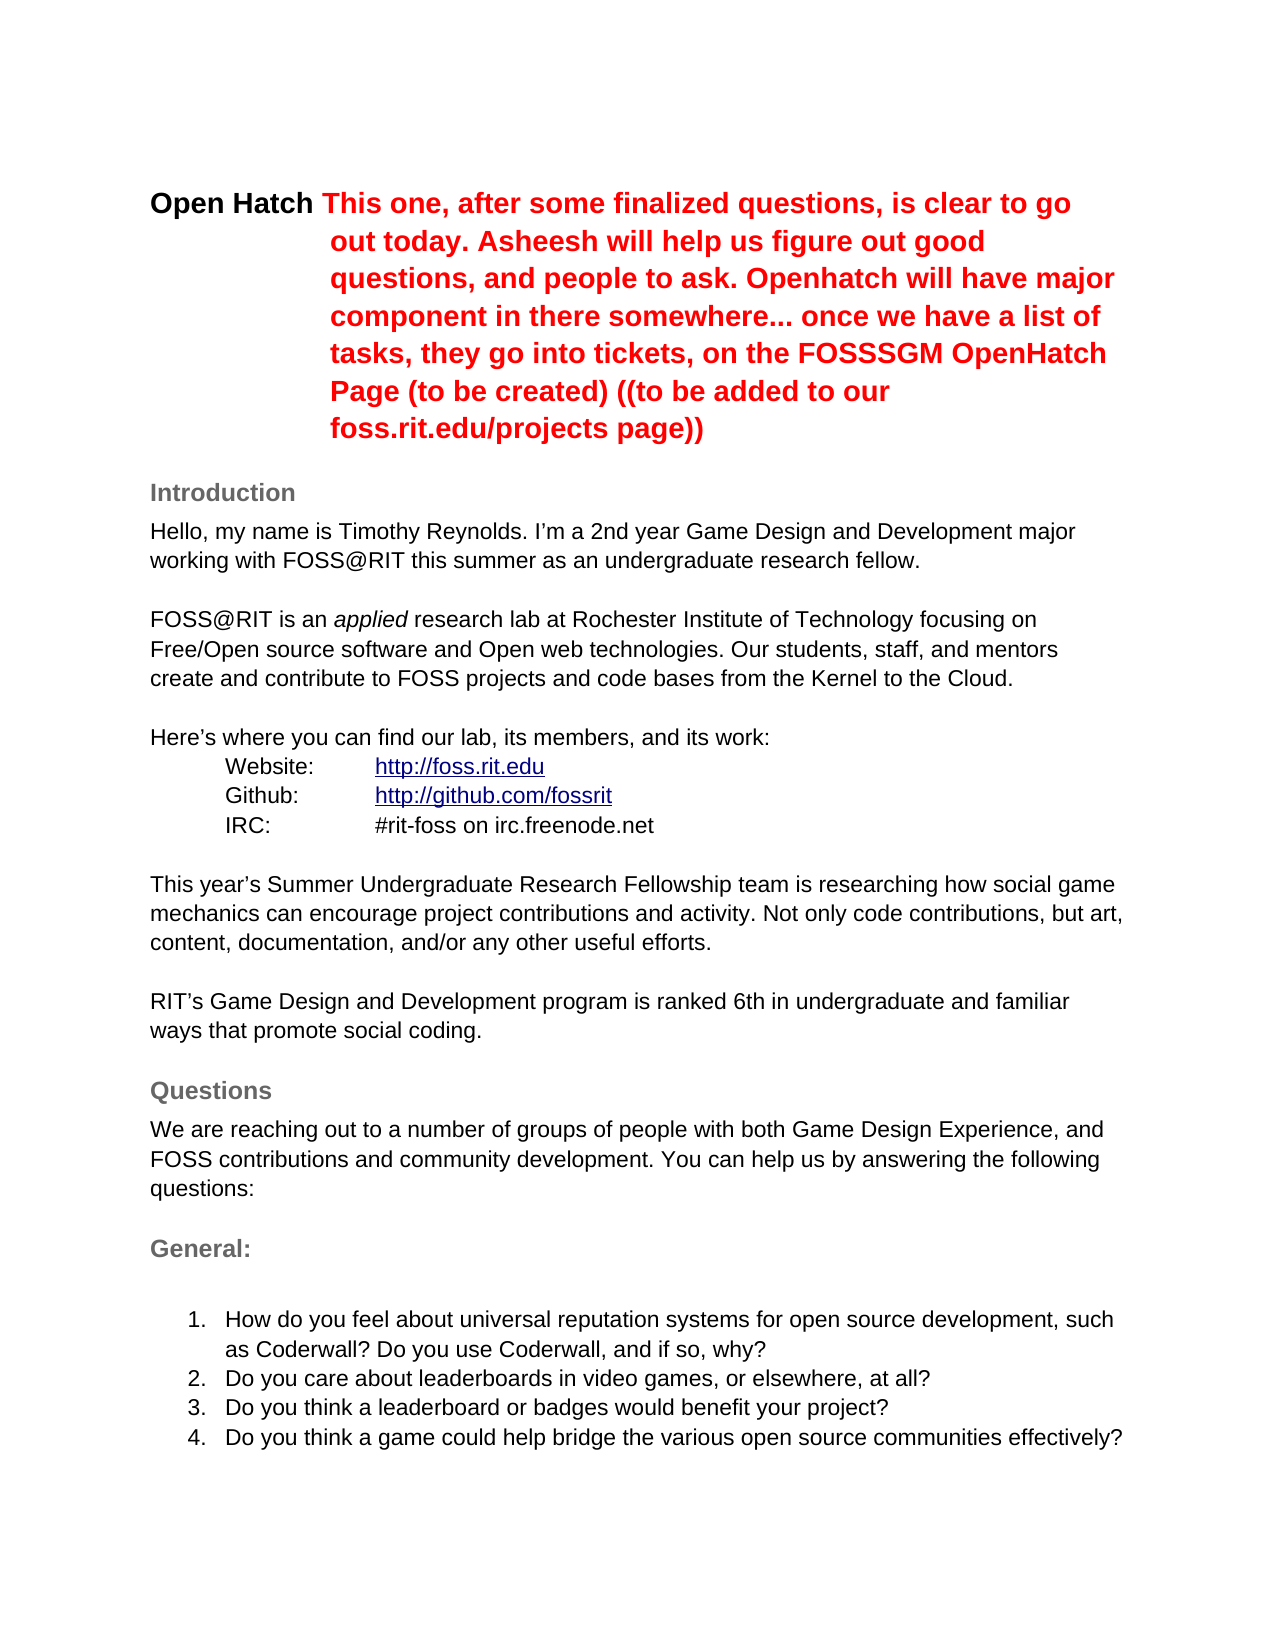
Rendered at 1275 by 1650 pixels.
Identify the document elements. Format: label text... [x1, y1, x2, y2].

text Here’s where you can find our lab, its members, and its work: [150, 724, 1125, 750]
text Hello, my name is Timothy Reynolds. I’m a 2nd year Game Design and Development major working with FOSS@RIT this summer as an undergraduate research fellow. [150, 519, 1125, 603]
text Website: http://foss.rit.edu [225, 754, 1125, 779]
list Do you care about leaderboards in video games, or elsewhere, at all? [187, 1366, 1125, 1391]
list Do you think a game could help bridge the various open source communities effectively? [187, 1424, 1125, 1450]
subtitle Introduction [150, 478, 1125, 506]
subtitle Open Hatch This one, after some finalized questions, is clear to go out today. Asheesh will help us figure out good questions, and people to ask. Openhatch will have major component in there somewhere... once we have a list of tasks, they go into tickets, on the FOSSSGM OpenHatch Page (to be created) ((to be added to our foss.rit.edu/projects page)) [150, 187, 1125, 444]
text Github: http://github.com/fossrit [225, 783, 1125, 809]
text We are reaching out to a number of groups of people with both Game Design Experience, and FOSS contributions and community development. You can help us by answering the following questions: [150, 1117, 1125, 1202]
list How do you feel about universal reputation systems for open source development, such as Coderwall? Do you use Coderwall, and if so, why? [187, 1307, 1125, 1362]
subtitle General: [150, 1234, 1125, 1262]
list Do you think a leaderboard or badges would benefit your project? [187, 1395, 1125, 1421]
text RIT’s Game Design and Development program is ranked 6th in undergraduate and familiar ways that promote social coding. [150, 989, 1125, 1044]
subtitle Questions [150, 1077, 1125, 1105]
text IRC: #rit-foss on irc.freenode.net [225, 813, 1125, 838]
text FOSS@RIT is an applied research lab at Rochester Institute of Technology focusing on Free/Open source software and Open web technologies. Our students, staff, and mentors create and contribute to FOSS projects and code bases from the Kernel to the Cloud. [150, 607, 1125, 691]
text This year’s Summer Undergraduate Research Fellowship team is researching how social game mechanics can encourage project contributions and activity. Not only code contributions, but art, content, documentation, and/or any other useful efforts. [150, 871, 1125, 985]
